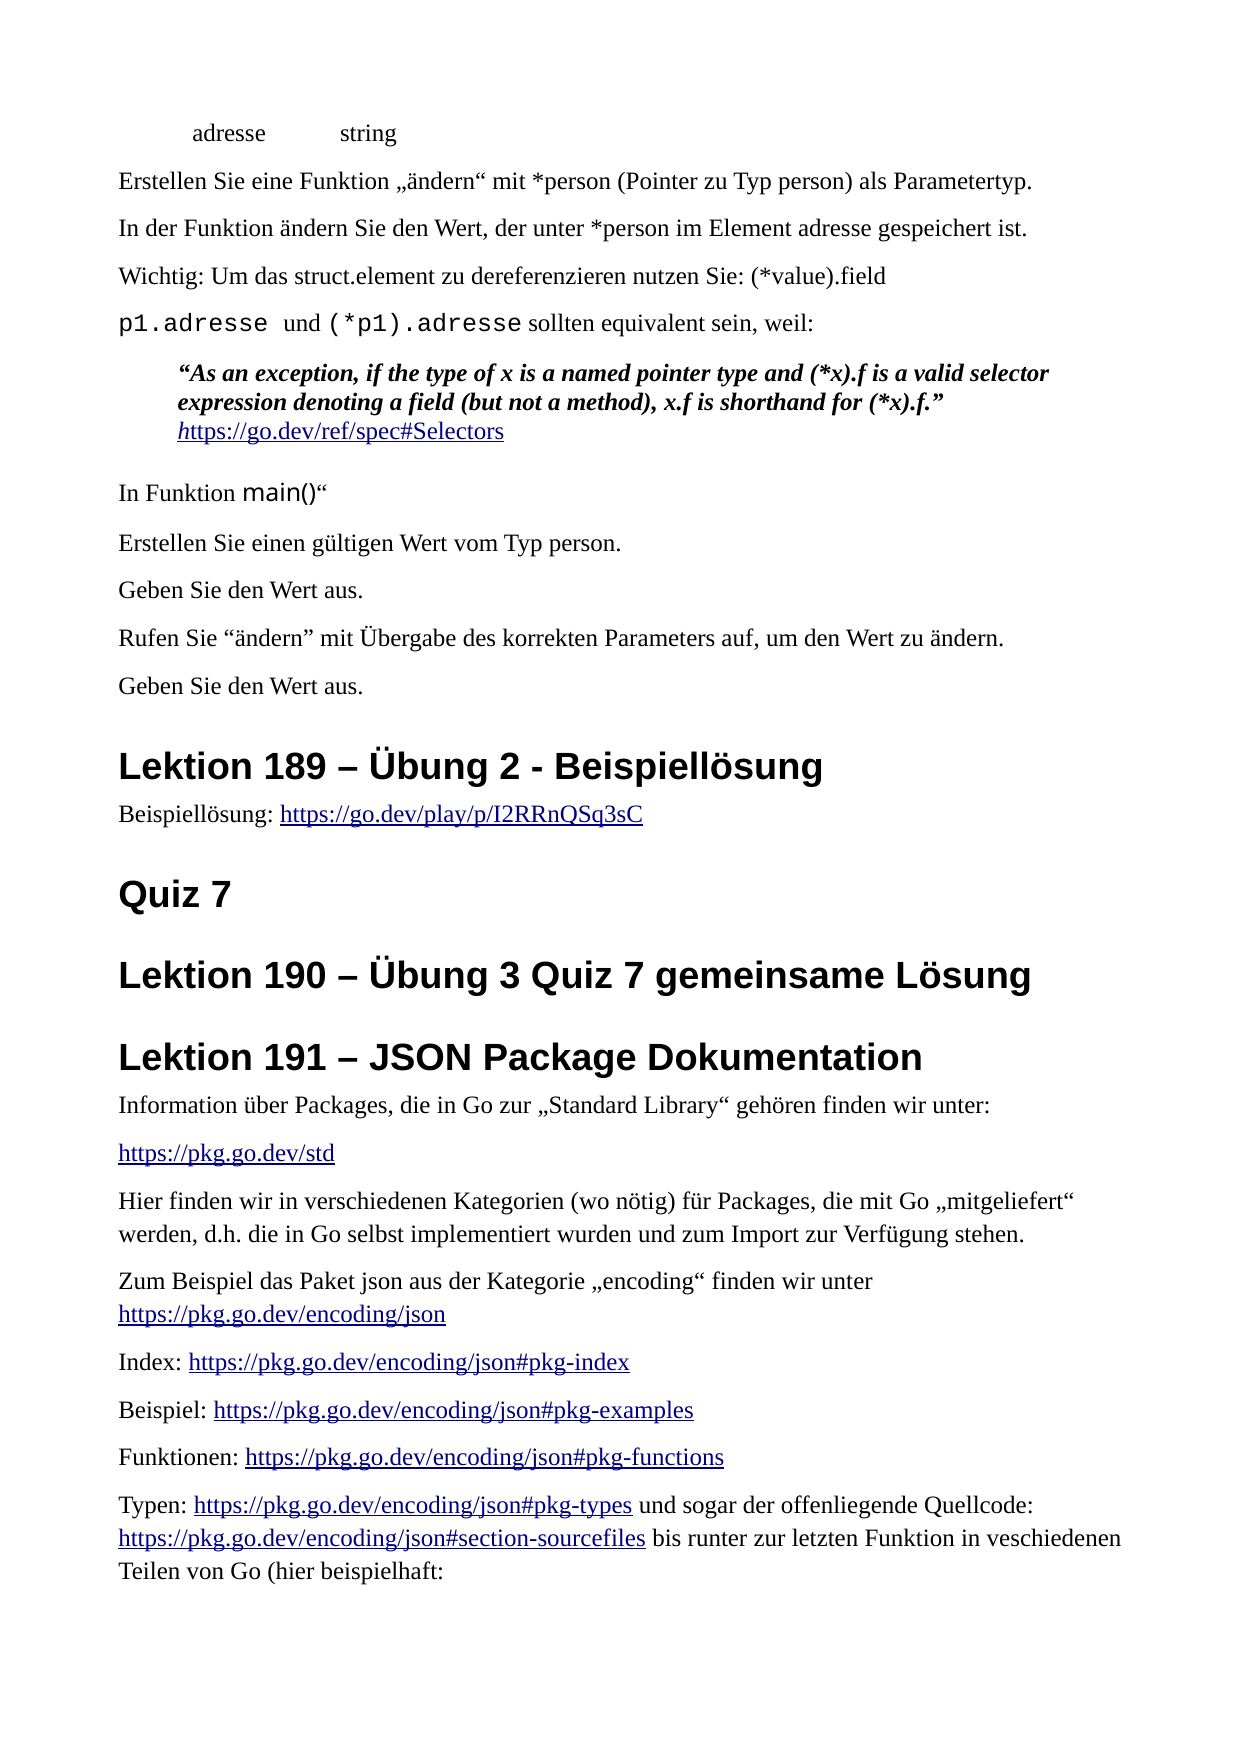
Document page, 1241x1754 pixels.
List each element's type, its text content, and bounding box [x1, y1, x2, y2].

text Rufen Sie “ändern” mit Übergabe des korrekten Parameters auf, um den Wert zu ändern. [118, 623, 1122, 652]
text Typen: https://pkg.go.dev/encoding/json#pkg-types und sogar der offenliegende Quellcode: https://pkg.go.dev/encoding/json#section-sourcefiles bis runter zur letzten Funktion in veschiedenen Teilen von Go (hier beispielhaft: [118, 1490, 1122, 1585]
text adresse string [118, 118, 1122, 147]
text Erstellen Sie einen gültigen Wert vom Typ person. [118, 528, 1122, 557]
text Information über Packages, die in Go zur „Standard Library“ gehören finden wir unter: [118, 1091, 1122, 1119]
subtitle Lektion 190 – Übung 3 Quiz 7 gemeinsame Lösung [118, 953, 1122, 997]
text Funktionen: https://pkg.go.dev/encoding/json#pkg-functions [118, 1442, 1122, 1471]
subtitle Lektion 191 – JSON Package Dokumentation [118, 1034, 1122, 1078]
text In der Funktion ändern Sie den Wert, der unter *person im Element adresse gespeichert ist. [118, 213, 1122, 242]
text Hier finden wir in verschiedenen Kategorien (wo nötig) für Packages, die mit Go „mitgeliefert“ werden, d.h. die in Go selbst implementiert wurden und zum Import zur Verfügung stehen. [118, 1186, 1122, 1248]
text Zum Beispiel das Paket json aus der Kategorie „encoding“ finden wir unter https://pkg.go.dev/encoding/json [118, 1266, 1122, 1328]
subtitle Quiz 7 [118, 872, 1122, 916]
text “As an exception, if the type of x is a named pointer type and (*x).f is a valid selector expression denoting a field (but not a method), x.f is shorthand for (*x).f.” https://go.dev/ref/spec#Selectors [177, 358, 1063, 445]
text Beispiel: https://pkg.go.dev/encoding/json#pkg-examples [118, 1395, 1122, 1423]
text Geben Sie den Wert aus. [118, 576, 1122, 604]
text Erstellen Sie eine Funktion „ändern“ mit *person (Pointer zu Typ person) als Parametertyp. [118, 166, 1122, 194]
subtitle Lektion 189 – Übung 2 - Beispiellösung [118, 743, 1122, 787]
text Beispiellösung: https://go.dev/play/p/I2RRnQSq3sC [118, 799, 1122, 828]
text Geben Sie den Wert aus. [118, 671, 1122, 699]
text Wichtig: Um das struct.element zu dereferenzieren nutzen Sie: (*value).field [118, 261, 1122, 290]
text https://pkg.go.dev/std [118, 1138, 1122, 1167]
text p1.adresse und (*p1).adresse sollten equivalent sein, weil: [118, 308, 1122, 339]
text Index: https://pkg.go.dev/encoding/json#pkg-index [118, 1347, 1122, 1376]
text In Funktion main()“ [118, 474, 1122, 508]
